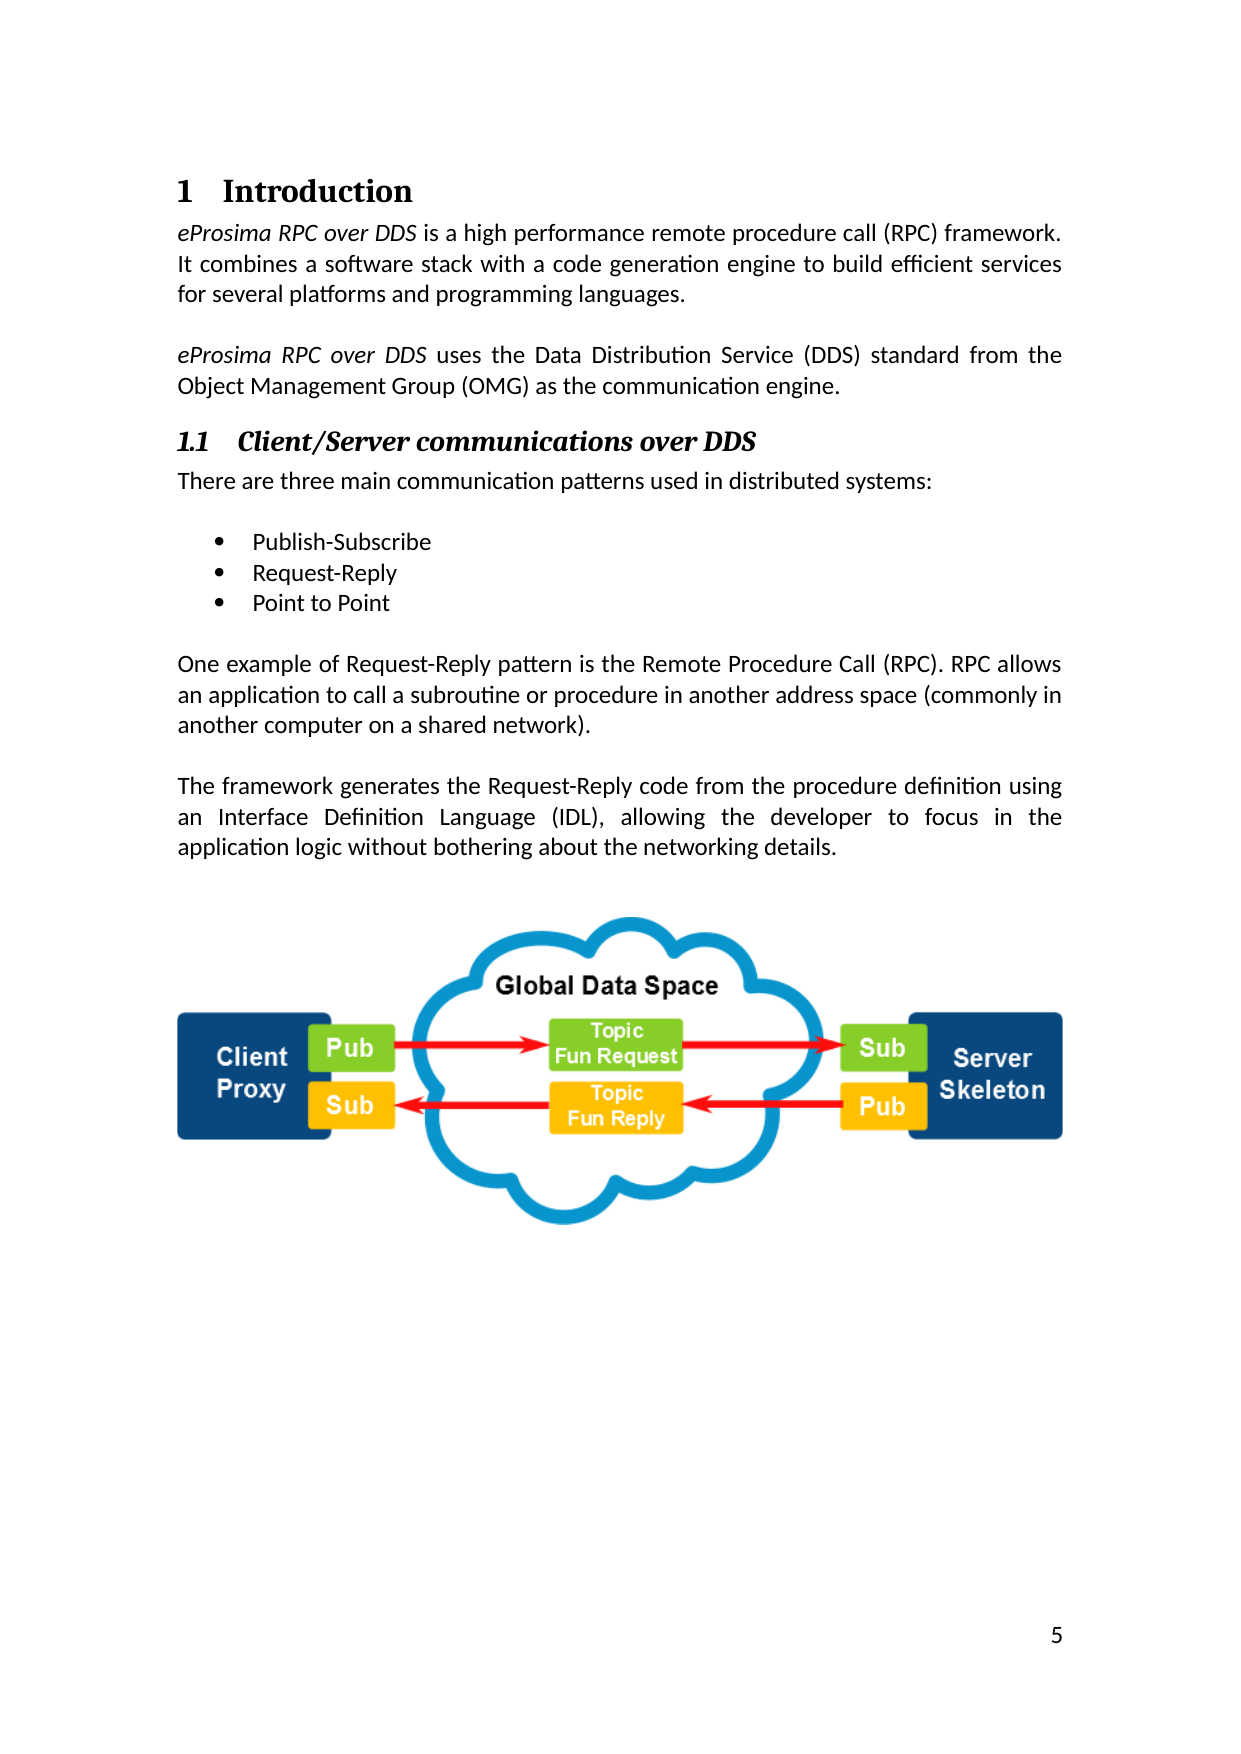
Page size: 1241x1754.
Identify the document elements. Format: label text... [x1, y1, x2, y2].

text The framework generates the Request-Reply code from the procedure definition using an Interface Definition Language (IDL), allowing the developer to focus in the application logic without bothering about the networking details. [177, 770, 1063, 862]
list Publish-Subscribe [215, 526, 1063, 557]
list Point to Point [215, 587, 1063, 618]
subtitle Client/Server communications over DDS [177, 425, 1063, 459]
subtitle Introduction [177, 173, 1063, 211]
list Request-Reply [215, 557, 1063, 587]
picture [177, 917, 1063, 1225]
text eProsima RPC over DDS is a high performance remote procedure call (RPC) framework. It combines a software stack with a code generation engine to build efficient services for several platforms and programming languages. [177, 217, 1063, 309]
text eProsima RPC over DDS uses the Data Distribution Service (DDS) standard from the Object Management Group (OMG) as the communication engine. [177, 339, 1063, 400]
text One example of Request-Reply pattern is the Remote Procedure Call (RPC). RPC allows an application to call a subroutine or procedure in another address space (commonly in another computer on a shared network). [177, 648, 1063, 740]
text There are three main communication patterns used in distributed systems: [177, 465, 1063, 496]
